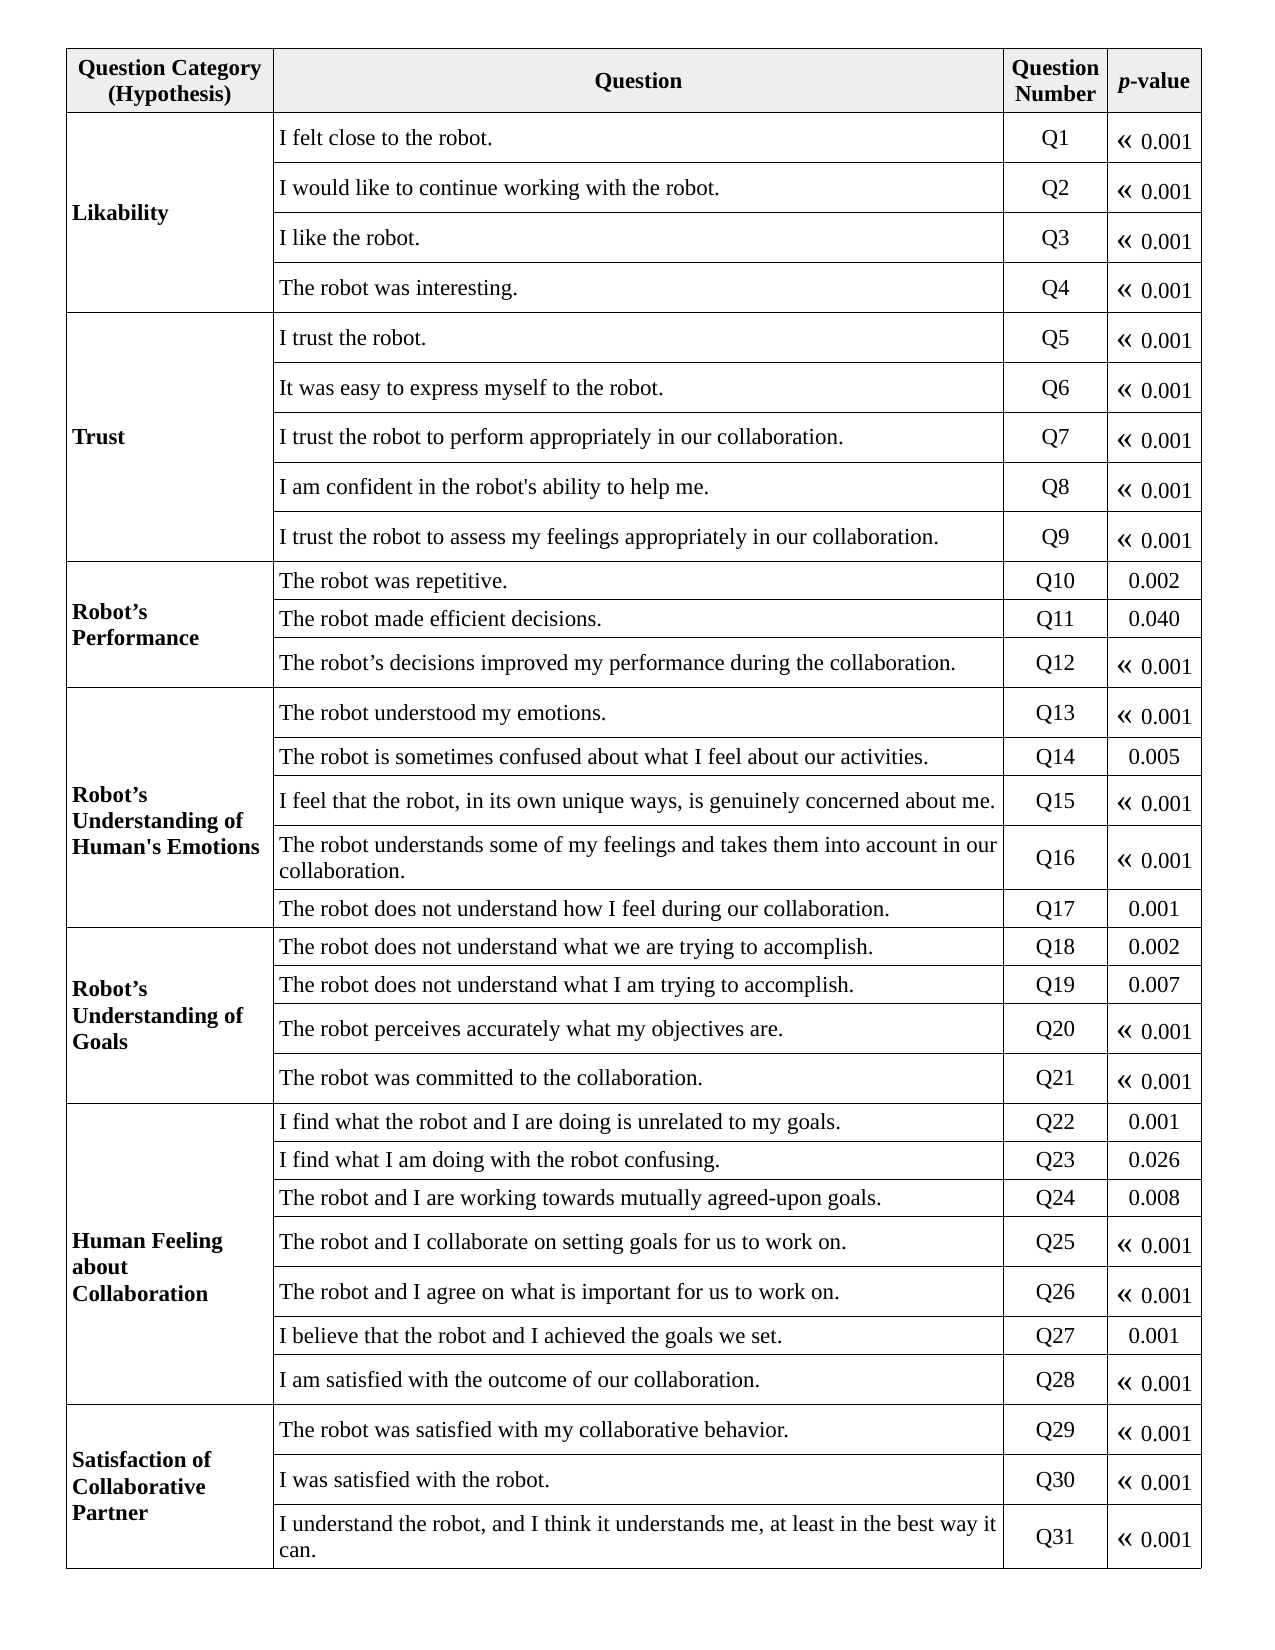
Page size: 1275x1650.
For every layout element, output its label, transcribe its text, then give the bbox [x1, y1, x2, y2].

table_cell 0.007 [1108, 966, 1201, 1003]
table_cell Q11 [1004, 600, 1107, 637]
table_cell 0.040 [1108, 600, 1201, 637]
table_cell Q25 [1004, 1217, 1107, 1266]
table_cell « 0.001 [1108, 1355, 1201, 1404]
table_cell « 0.001 [1108, 1455, 1201, 1504]
table_cell « 0.001 [1108, 463, 1201, 511]
table_cell Q19 [1004, 966, 1107, 1003]
table_cell The robot is sometimes confused about what I feel about our activities. [274, 738, 1003, 775]
table_cell Q13 [1004, 688, 1107, 737]
table_cell I understand the robot, and I think it understands me, at least in the best way it can. [274, 1505, 1003, 1568]
table_cell I would like to continue working with the robot. [274, 163, 1003, 212]
table_header Question [274, 49, 1003, 112]
table_cell « 0.001 [1108, 413, 1201, 462]
table_cell « 0.001 [1108, 1217, 1201, 1266]
table_header Question Category (Hypothesis) [67, 49, 273, 112]
table_cell Robot’s Understanding of Human's Emotions [67, 688, 273, 927]
table_cell Q30 [1004, 1455, 1107, 1504]
table_cell Q22 [1004, 1104, 1107, 1141]
table_cell I am confident in the robot's ability to help me. [274, 463, 1003, 511]
table_cell Q21 [1004, 1054, 1107, 1103]
table_cell 0.005 [1108, 738, 1201, 775]
table_cell Q10 [1004, 562, 1107, 599]
table_cell « 0.001 [1108, 826, 1201, 889]
table_cell Q24 [1004, 1180, 1107, 1216]
table_cell « 0.001 [1108, 638, 1201, 687]
table_cell Human Feeling about Collaboration [67, 1104, 273, 1404]
table_cell I trust the robot to perform appropriately in our collaboration. [274, 413, 1003, 462]
table_cell The robot’s decisions improved my performance during the collaboration. [274, 638, 1003, 687]
table_cell Q26 [1004, 1267, 1107, 1316]
table_cell Q18 [1004, 928, 1107, 965]
table_cell « 0.001 [1108, 1505, 1201, 1568]
table_cell The robot perceives accurately what my objectives are. [274, 1004, 1003, 1053]
table_cell Q7 [1004, 413, 1107, 462]
table_cell « 0.001 [1108, 1405, 1201, 1454]
table_cell The robot understands some of my feelings and takes them into account in our collaboration. [274, 826, 1003, 889]
table_cell The robot does not understand what we are trying to accomplish. [274, 928, 1003, 965]
table_cell I feel that the robot, in its own unique ways, is genuinely concerned about me. [274, 776, 1003, 825]
table_cell « 0.001 [1108, 1267, 1201, 1316]
table_cell Q2 [1004, 163, 1107, 212]
table_cell 0.001 [1108, 1104, 1201, 1141]
table_cell « 0.001 [1108, 1004, 1201, 1053]
table_cell The robot and I agree on what is important for us to work on. [274, 1267, 1003, 1316]
table_cell Likability [67, 113, 273, 312]
table_cell Q14 [1004, 738, 1107, 775]
table_cell I was satisfied with the robot. [274, 1455, 1003, 1504]
table_cell « 0.001 [1108, 512, 1201, 561]
table_cell Trust [67, 313, 273, 561]
table_cell Q12 [1004, 638, 1107, 687]
table_cell The robot was committed to the collaboration. [274, 1054, 1003, 1103]
table_cell Q31 [1004, 1505, 1107, 1568]
table_cell Q27 [1004, 1317, 1107, 1354]
table_cell Q15 [1004, 776, 1107, 825]
table_cell I like the robot. [274, 213, 1003, 262]
table_cell Q20 [1004, 1004, 1107, 1053]
table_cell Robot’s Understanding of Goals [67, 928, 273, 1103]
table_cell Q29 [1004, 1405, 1107, 1454]
table_cell « 0.001 [1108, 113, 1201, 162]
table_cell « 0.001 [1108, 688, 1201, 737]
table_header p-value [1108, 49, 1201, 112]
table_cell « 0.001 [1108, 313, 1201, 362]
table_cell 0.008 [1108, 1180, 1201, 1216]
table_cell « 0.001 [1108, 363, 1201, 412]
table_cell Satisfaction of Collaborative Partner [67, 1405, 273, 1568]
table_cell The robot and I collaborate on setting goals for us to work on. [274, 1217, 1003, 1266]
table_cell « 0.001 [1108, 263, 1201, 312]
table_cell I believe that the robot and I achieved the goals we set. [274, 1317, 1003, 1354]
table_cell The robot was repetitive. [274, 562, 1003, 599]
table_header Question Number [1004, 49, 1107, 112]
table_cell I felt close to the robot. [274, 113, 1003, 162]
table_cell The robot was interesting. [274, 263, 1003, 312]
table_cell It was easy to express myself to the robot. [274, 363, 1003, 412]
table_cell Q6 [1004, 363, 1107, 412]
table_cell I find what the robot and I are doing is unrelated to my goals. [274, 1104, 1003, 1141]
table_cell The robot was satisfied with my collaborative behavior. [274, 1405, 1003, 1454]
table_cell 0.002 [1108, 562, 1201, 599]
table_cell Q9 [1004, 512, 1107, 561]
table_cell Robot’s Performance [67, 562, 273, 687]
table_cell 0.026 [1108, 1142, 1201, 1178]
table_cell I am satisfied with the outcome of our collaboration. [274, 1355, 1003, 1404]
table_cell I trust the robot to assess my feelings appropriately in our collaboration. [274, 512, 1003, 561]
table_cell Q23 [1004, 1142, 1107, 1178]
table_cell Q3 [1004, 213, 1107, 262]
table_cell Q16 [1004, 826, 1107, 889]
table_cell Q28 [1004, 1355, 1107, 1404]
table_cell « 0.001 [1108, 213, 1201, 262]
table_cell The robot and I are working towards mutually agreed-upon goals. [274, 1180, 1003, 1216]
table_cell Q1 [1004, 113, 1107, 162]
table_cell I find what I am doing with the robot confusing. [274, 1142, 1003, 1178]
table_cell The robot understood my emotions. [274, 688, 1003, 737]
table_cell 0.001 [1108, 1317, 1201, 1354]
table_cell I trust the robot. [274, 313, 1003, 362]
table_cell The robot does not understand what I am trying to accomplish. [274, 966, 1003, 1003]
table_cell 0.002 [1108, 928, 1201, 965]
table_cell The robot made efficient decisions. [274, 600, 1003, 637]
table_cell Q4 [1004, 263, 1107, 312]
table_cell Q8 [1004, 463, 1107, 511]
table_cell « 0.001 [1108, 776, 1201, 825]
table_cell 0.001 [1108, 890, 1201, 927]
table_cell « 0.001 [1108, 1054, 1201, 1103]
table_cell Q17 [1004, 890, 1107, 927]
table_cell The robot does not understand how I feel during our collaboration. [274, 890, 1003, 927]
table_cell Q5 [1004, 313, 1107, 362]
table_cell « 0.001 [1108, 163, 1201, 212]
